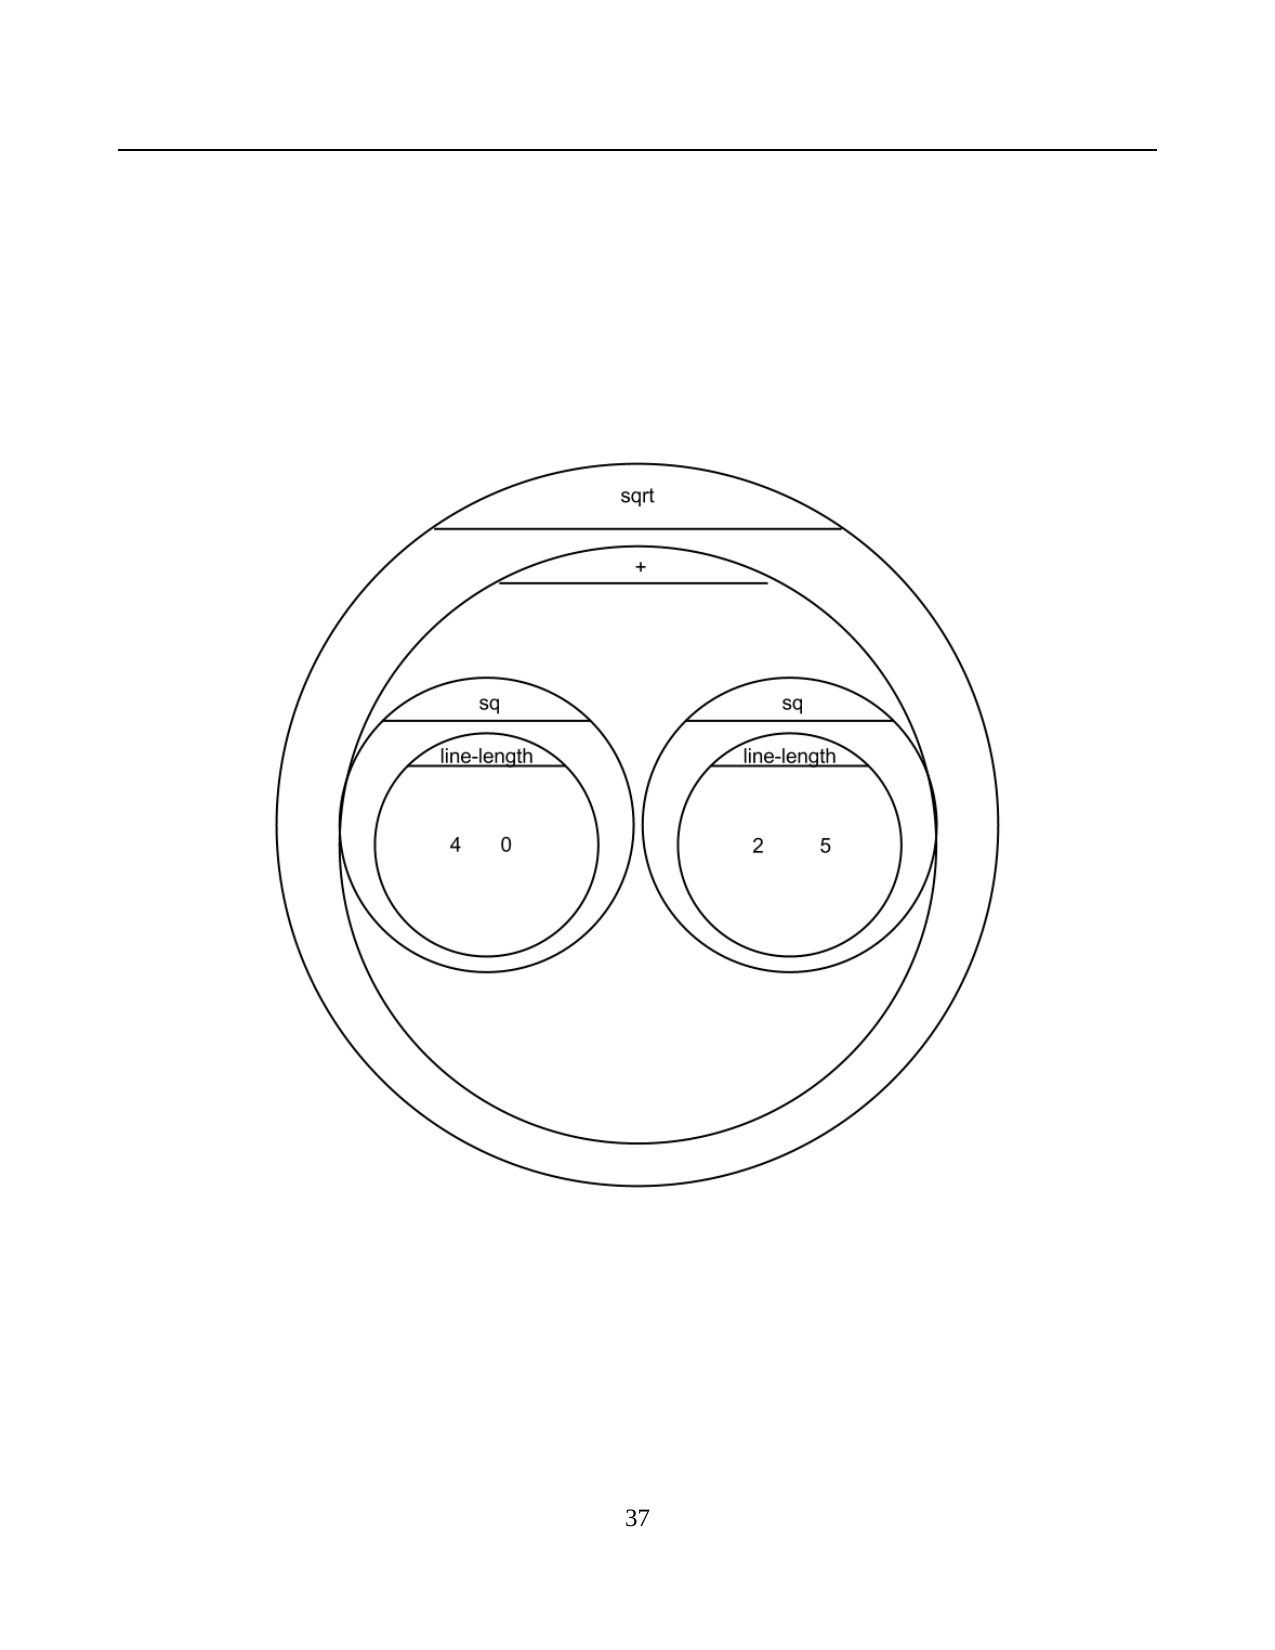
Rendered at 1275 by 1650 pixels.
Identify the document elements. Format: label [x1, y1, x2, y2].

picture [118, 435, 1157, 1215]
